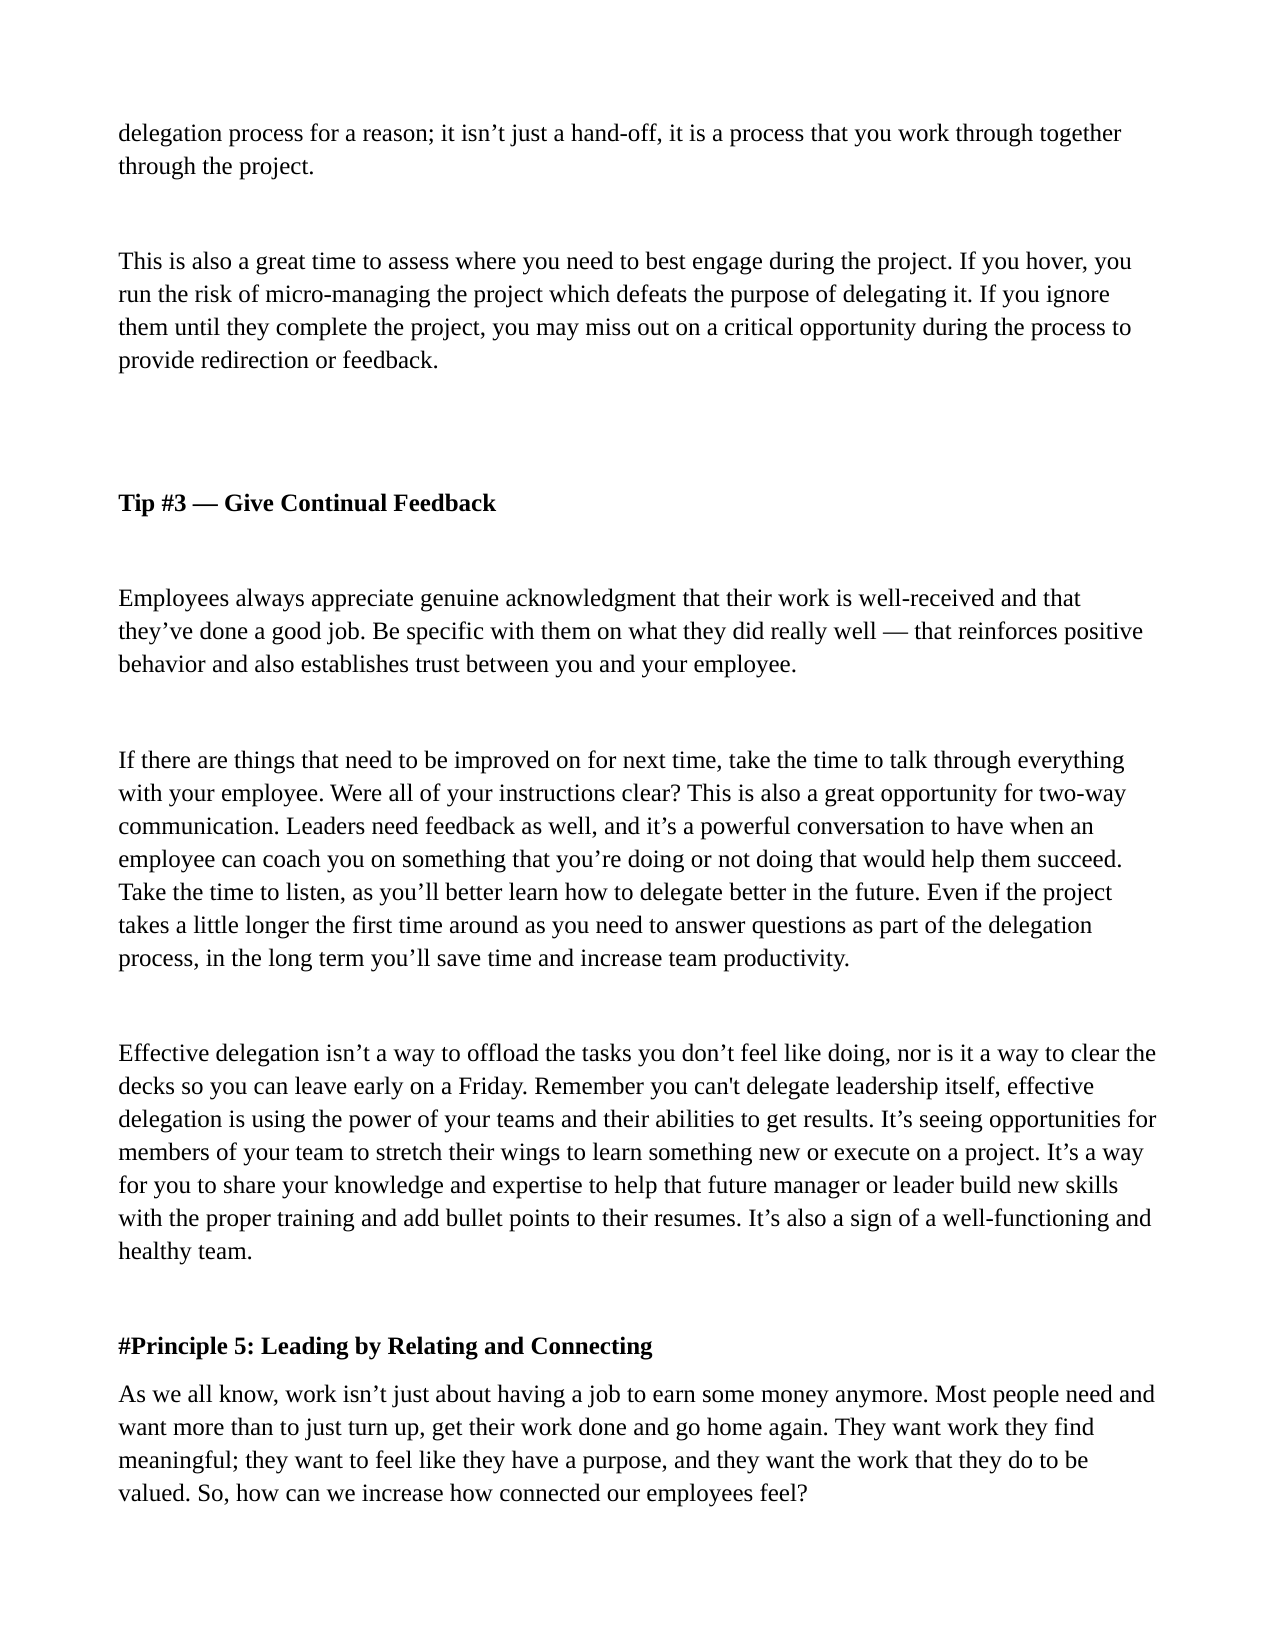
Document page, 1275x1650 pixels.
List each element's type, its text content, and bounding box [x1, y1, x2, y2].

text Employees always appreciate genuine acknowledgment that their work is well-received and that they’ve done a good job. Be specific with them on what they did really well — that reinforces positive behavior and also establishes trust between you and your employee. [118, 583, 1157, 678]
text As we all know, work isn’t just about having a job to earn some money anymore. Most people need and want more than to just turn up, get their work done and go home again. They want work they find meaningful; they want to feel like they have a purpose, and they want the work that they do to be valued. So, how can we increase how connected our employees feel? [118, 1379, 1157, 1507]
text #Principle 5: Leading by Relating and Connecting [118, 1331, 1157, 1360]
text Effective delegation isn’t a way to offload the tasks you don’t feel like doing, nor is it a way to clear the decks so you can leave early on a Friday. Remember you can't delegate leadership itself, effective delegation is using the power of your teams and their abilities to get results. It’s seeing opportunities for members of your team to stretch their wings to learn something new or execute on a project. It’s a way for you to share your knowledge and expertise to help that future manager or leader build new skills with the proper training and add bullet points to their resumes. It’s also a sign of a well-functioning and healthy team. [118, 1038, 1157, 1265]
text delegation process for a reason; it isn’t just a hand-off, it is a process that you work through together through the project. [118, 118, 1157, 180]
text Tip #3 — Give Continual Feedback [118, 488, 1157, 517]
text If there are things that need to be improved on for next time, take the time to talk through everything with your employee. Were all of your instructions clear? This is also a great opportunity for two-way communication. Leaders need feedback as well, and it’s a powerful conversation to have when an employee can coach you on something that you’re doing or not doing that would help them succeed. Take the time to listen, as you’ll better learn how to delegate better in the future. Even if the project takes a little longer the first time around as you need to answer questions as part of the delegation process, in the long term you’ll save time and increase team productivity. [118, 745, 1157, 972]
text This is also a great time to assess where you need to best engage during the project. If you hover, you run the risk of micro-managing the project which defeats the purpose of delegating it. If you ignore them until they complete the project, you may miss out on a critical opportunity during the process to provide redirection or feedback. [118, 246, 1157, 374]
